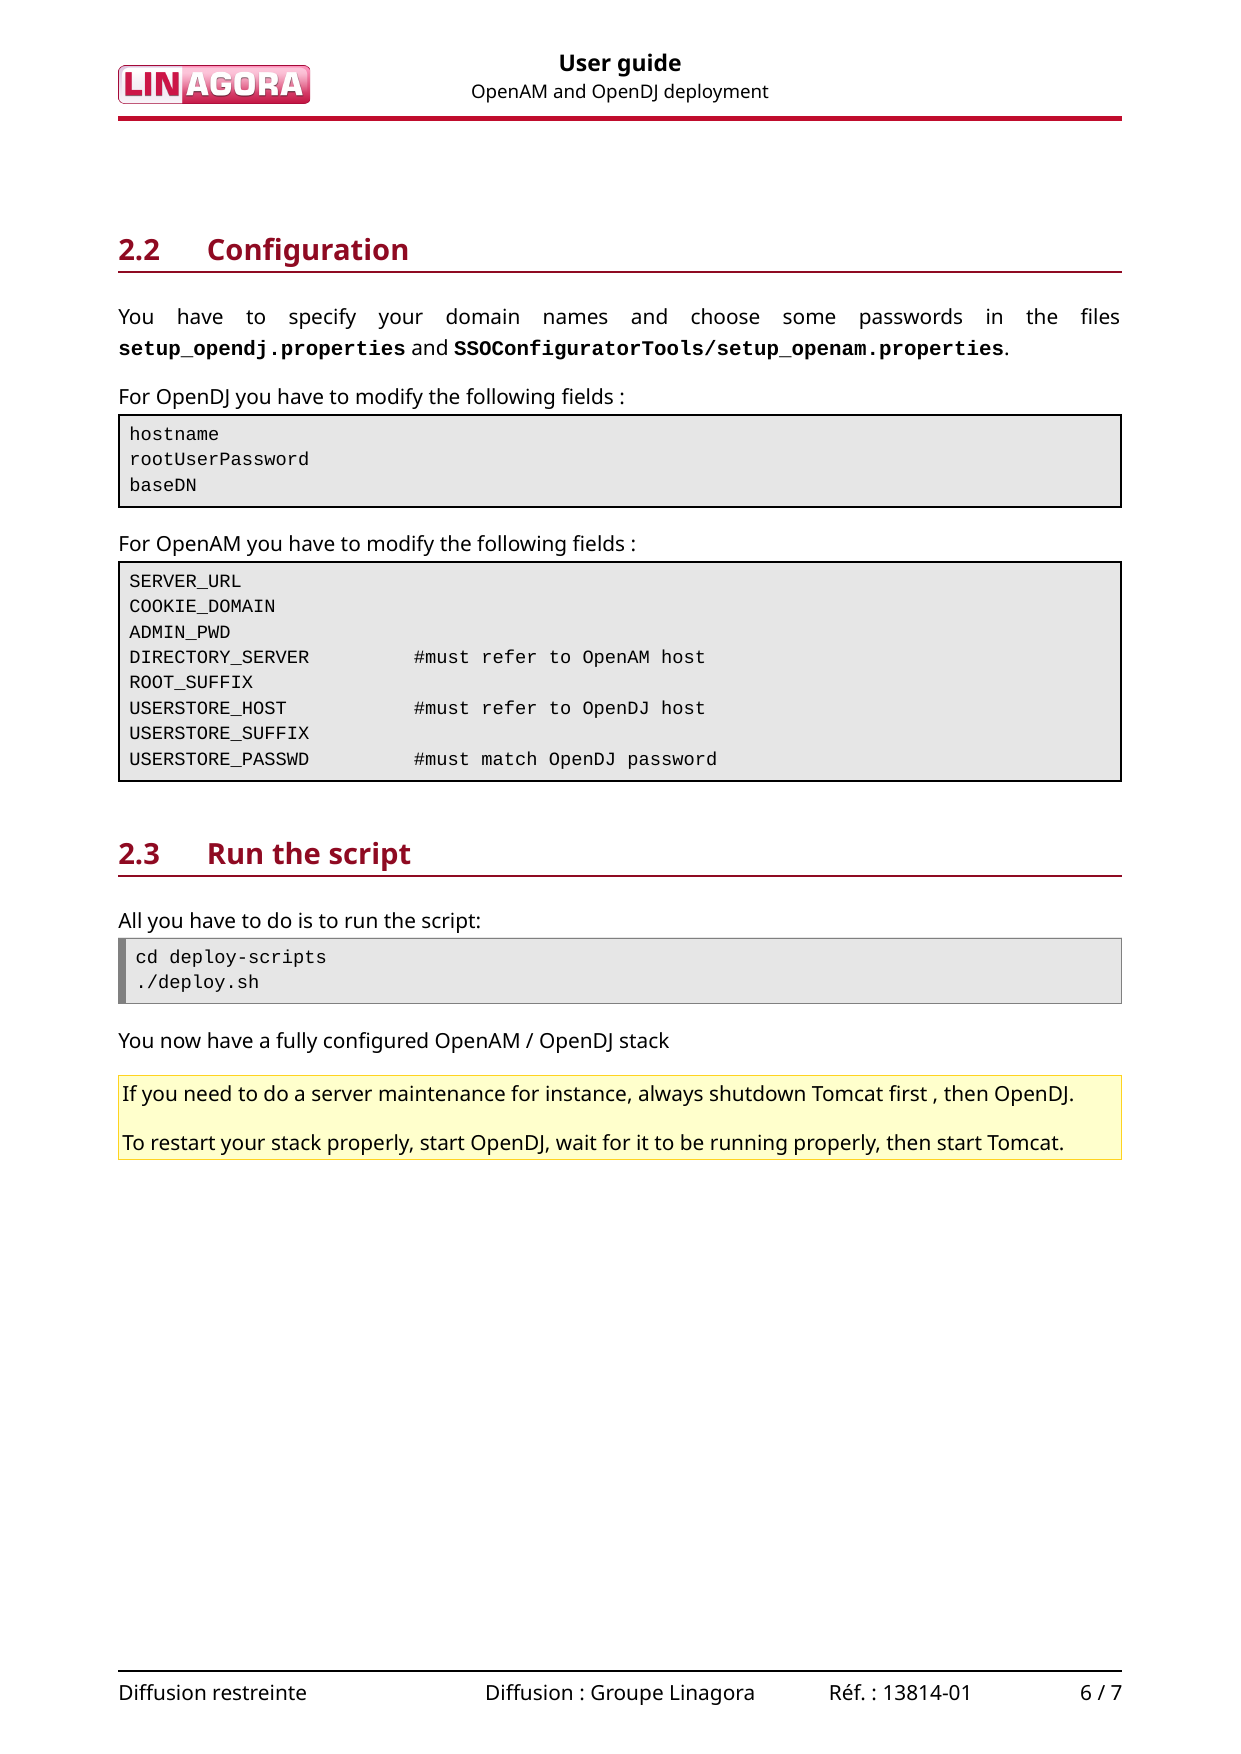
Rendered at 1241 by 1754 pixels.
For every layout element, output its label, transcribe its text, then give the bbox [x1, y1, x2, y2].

text You have to specify your domain names and choose some passwords in the files setup_opendj.properties and SSOConfiguratorTools/setup_openam.properties. [118, 302, 1122, 362]
text DIRECTORY_SERVER #must refer to OpenAM host [120, 637, 1120, 662]
text USERSTORE_SUFFIX [120, 713, 1120, 739]
text SERVER_URL [120, 563, 1120, 586]
picture [118, 65, 311, 104]
text For OpenAM you have to modify the following fields : [118, 529, 1122, 558]
text ./deploy.sh [126, 963, 1121, 1003]
text cd deploy-scripts [126, 939, 1121, 963]
text To restart your stack properly, start OpenDJ, wait for it to be running properly, then start Tomcat. [119, 1124, 1121, 1159]
text COOKIE_DOMAIN [120, 586, 1120, 612]
text USERSTORE_PASSWD #must match OpenDJ password [120, 739, 1120, 780]
text USERSTORE_HOST #must refer to OpenDJ host [120, 688, 1120, 713]
text hostname [120, 416, 1120, 439]
text rootUserPassword [120, 439, 1120, 464]
subtitle Run the script [118, 833, 1122, 875]
text You now have a fully configured OpenAM / OpenDJ stack [118, 1026, 1122, 1054]
text ADMIN_PWD [120, 612, 1120, 637]
text All you have to do is to run the script: [118, 906, 1122, 935]
subtitle Configuration [118, 229, 1122, 271]
text If you need to do a server maintenance for instance, always shutdown Tomcat first , then OpenDJ. [119, 1076, 1121, 1107]
text ROOT_SUFFIX [120, 662, 1120, 688]
text baseDN [120, 464, 1120, 506]
text For OpenDJ you have to modify the following fields : [118, 382, 1122, 411]
